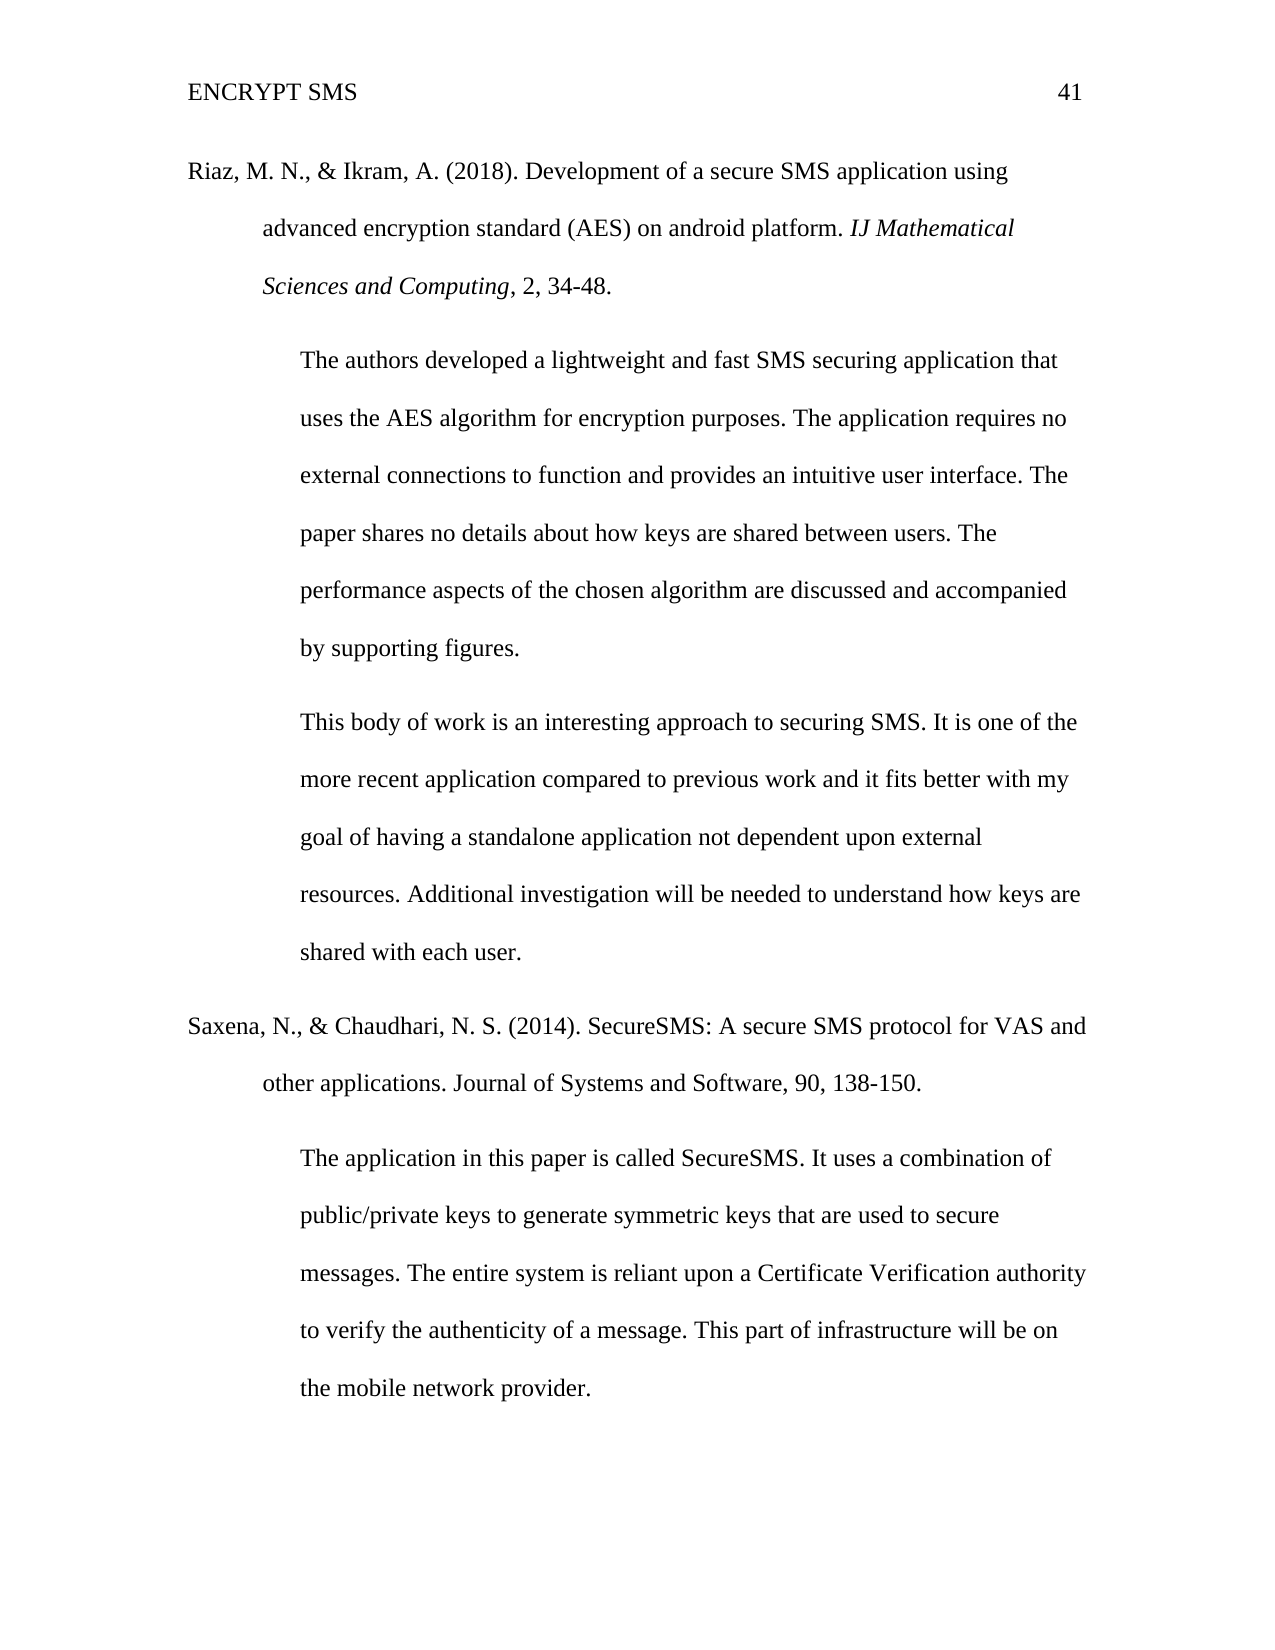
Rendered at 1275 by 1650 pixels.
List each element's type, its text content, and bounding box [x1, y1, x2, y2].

text Riaz, M. N., & Ikram, A. (2018). Development of a secure SMS application using advanced encryption standard (AES) on android platform. IJ Mathematical Sciences and Computing, 2, 34-48. [187, 156, 1087, 300]
text Saxena, N., & Chaudhari, N. S. (2014). SecureSMS: A secure SMS protocol for VAS and other applications. Journal of Systems and Software, 90, 138-150. [187, 1011, 1087, 1097]
text The application in this paper is called SecureSMS. It uses a combination of public/private keys to generate symmetric keys that are used to secure messages. The entire system is reliant upon a Certificate Verification authority to verify the authenticity of a message. This part of infrastructure will be on the mobile network provider. [300, 1143, 1087, 1401]
text This body of work is an interesting approach to securing SMS. It is one of the more recent application compared to previous work and it fits better with my goal of having a standalone application not dependent upon external resources. Additional investigation will be needed to understand how keys are shared with each user. [300, 707, 1087, 966]
text The authors developed a lightweight and fast SMS securing application that uses the AES algorithm for encryption purposes. The application requires no external connections to function and provides an intuitive user interface. The paper shares no details about how keys are shared between users. The performance aspects of the chosen algorithm are discussed and accompanied by supporting figures. [300, 345, 1087, 661]
